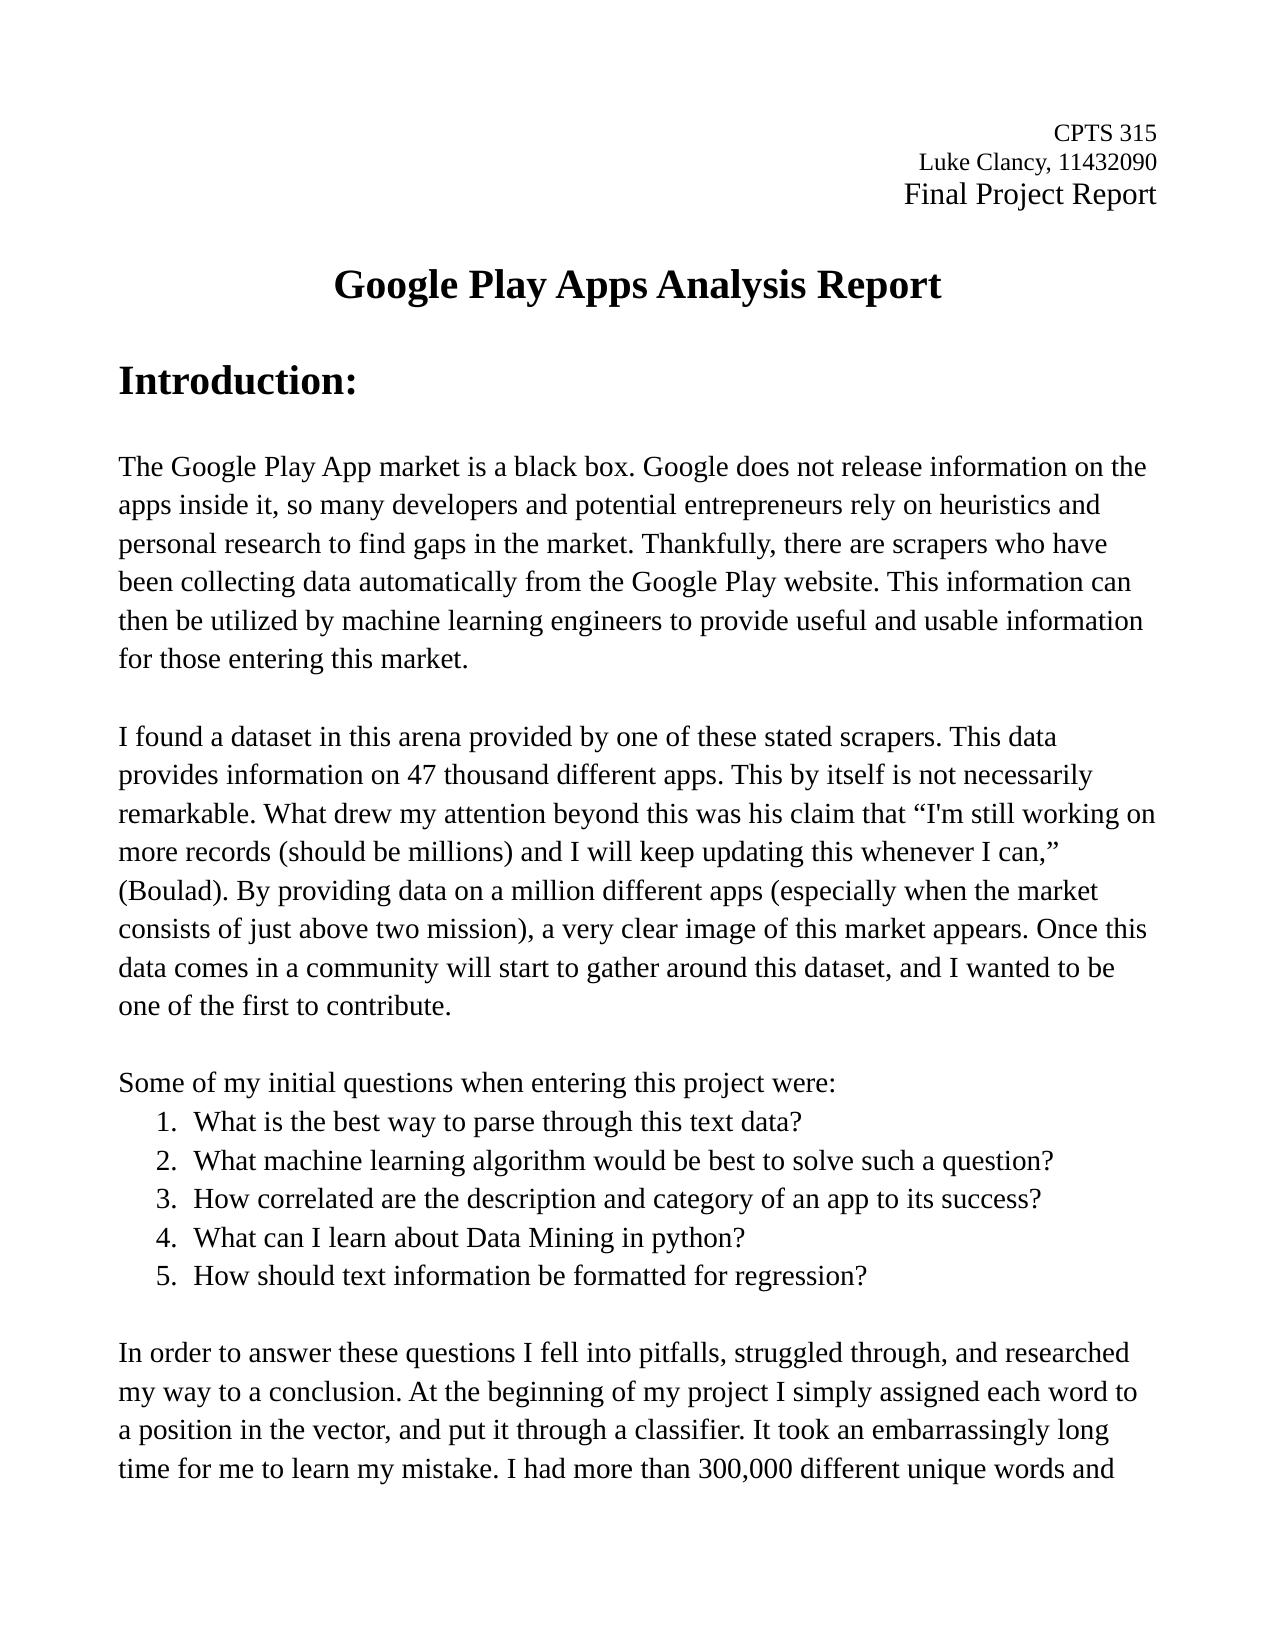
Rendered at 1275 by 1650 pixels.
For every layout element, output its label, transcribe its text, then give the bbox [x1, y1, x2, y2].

text CPTS 315 [118, 118, 1157, 147]
text Some of my initial questions when entering this project were: [118, 1066, 1157, 1099]
list What is the best way to parse through this text data? [156, 1104, 1157, 1138]
text The Google Play App market is a black box. Google does not release information on the apps inside it, so many developers and potential entrepreneurs rely on heuristics and personal research to find gaps in the market. Thankfully, there are scrapers who have been collecting data automatically from the Google Play website. This information can then be utilized by machine learning engineers to provide useful and usable information for those entering this market. [118, 449, 1157, 675]
text I found a dataset in this arena provided by one of these stated scrapers. This data provides information on 47 thousand different apps. This by itself is not necessarily remarkable. What drew my attention beyond this was his claim that “I'm still working on more records (should be millions) and I will keep updating this whenever I can,” (Boulad). By providing data on a million different apps (especially when the market consists of just above two mission), a very clear image of this market appears. Once this data comes in a community will start to gather around this dataset, and I wanted to be one of the first to contribute. [118, 719, 1157, 1022]
list What machine learning algorithm would be best to solve such a question? [156, 1143, 1157, 1176]
list How should text information be formatted for regression? [156, 1258, 1157, 1292]
text Google Play Apps Analysis Report [118, 259, 1157, 307]
list How correlated are the description and category of an app to its success? [156, 1181, 1157, 1215]
text In order to answer these questions I fell into pitfalls, struggled through, and researched my way to a conclusion. At the beginning of my project I simply assigned each word to a position in the vector, and put it through a classifier. It took an embarrassingly long time for me to learn my mistake. I had more than 300,000 different unique words and [118, 1335, 1157, 1484]
list What can I learn about Data Mining in python? [156, 1220, 1157, 1253]
text Final Project Report [118, 176, 1157, 212]
text Introduction: [118, 355, 1157, 403]
text Luke Clancy, 11432090 [118, 147, 1157, 176]
